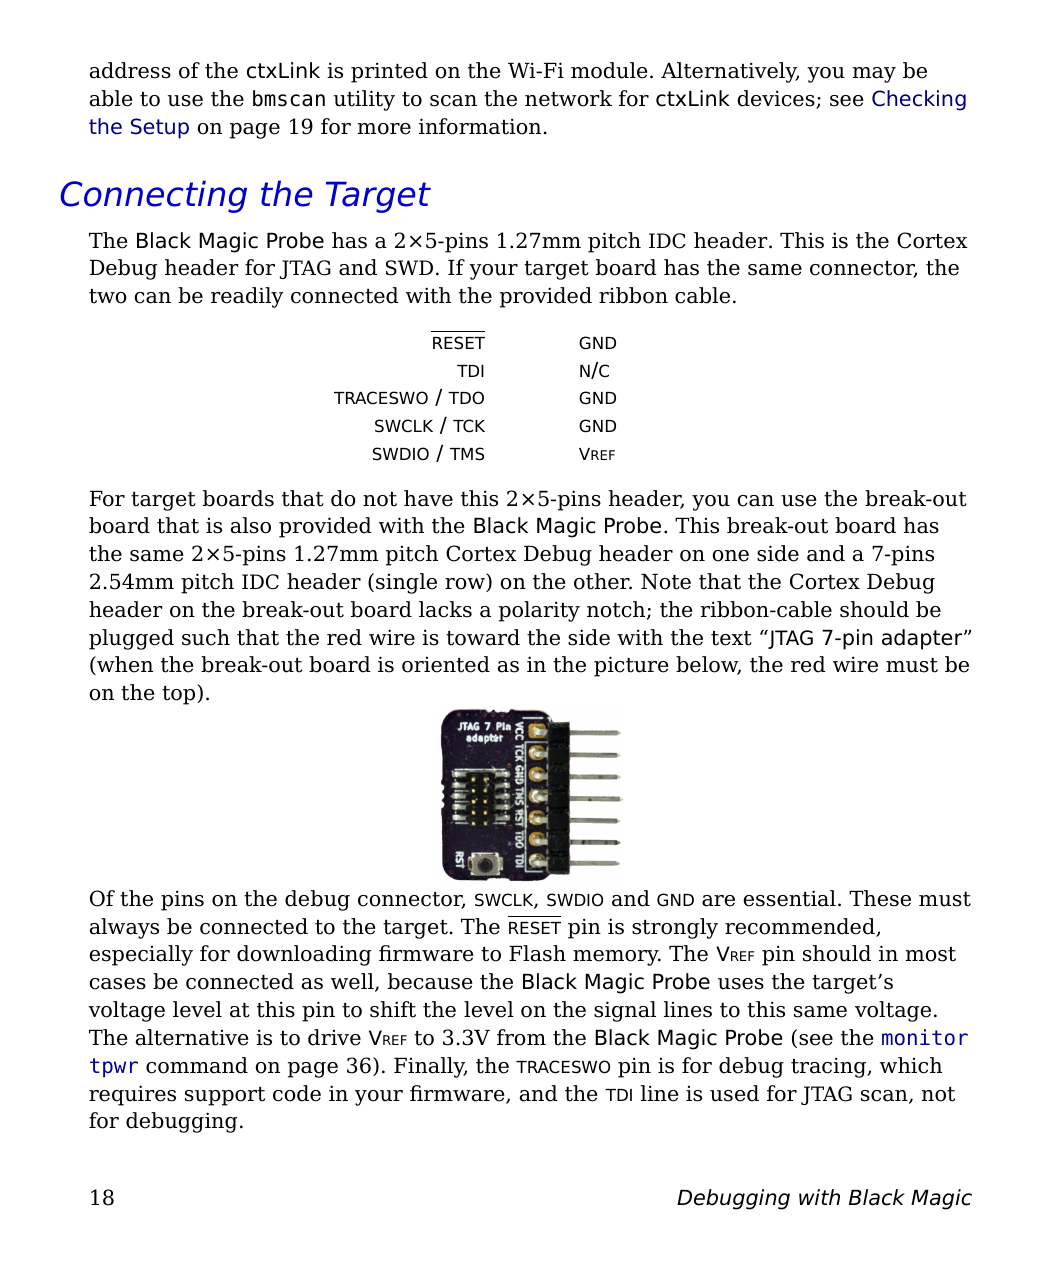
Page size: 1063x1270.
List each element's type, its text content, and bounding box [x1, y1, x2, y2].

picture [437, 706, 626, 884]
text The Black Magic Probe has a 2×5-pins 1.27mm pitch IDC header. This is the Cortex Debug header for JTAG and SWD. If your target board has the same connector, the two can be readily connected with the provided ribbon cable. [88, 229, 974, 308]
text Of the pins on the debug connector, swclk, swdio and gnd are essential. These must always be connected to the target. The reset pin is strongly recommended, especially for downloading firmware to Flash memory. The Vref pin should in most cases be connected as well, because the Black Magic Probe uses the target’s voltage level at this pin to shift the level on the signal lines to this same voltage. The alternative is to drive Vref to 3.3V from the Black Magic Probe (see the monitor tpwr command on page 36). Finally, the traceswo pin is for debug tracing, which requires support code in your firmware, and the tdi line is used for JTAG scan, not for debugging. [88, 727, 974, 1134]
subtitle Connecting the Target [59, 175, 974, 214]
text For target boards that do not have this 2×5-pins header, you can use the break-out board that is also provided with the Black Magic Probe. This break-out board has the same 2×5-pins 1.27mm pitch Cortex Debug header on one side and a 7-pins 2.54mm pitch IDC header (single row) on the other. Note that the Cortex Debug header on the break-out board lacks a polarity notch; the ribbon-cable should be plugged such that the red wire is toward the side with the text “JTAG 7-pin adapter” (when the break-out board is oriented as in the picture below, the red wire must be on the top). [88, 487, 974, 706]
text reset gnd tdi n/c traceswo / tdo gnd swclk / tck gnd swdio / tms vref [88, 330, 974, 465]
text address of the ctxLink is printed on the Wi-Fi module. Alternatively, you may be able to use the bmscan utility to scan the network for ctxLink devices; see Checking the Setup on page 19 for more information. [88, 59, 974, 139]
